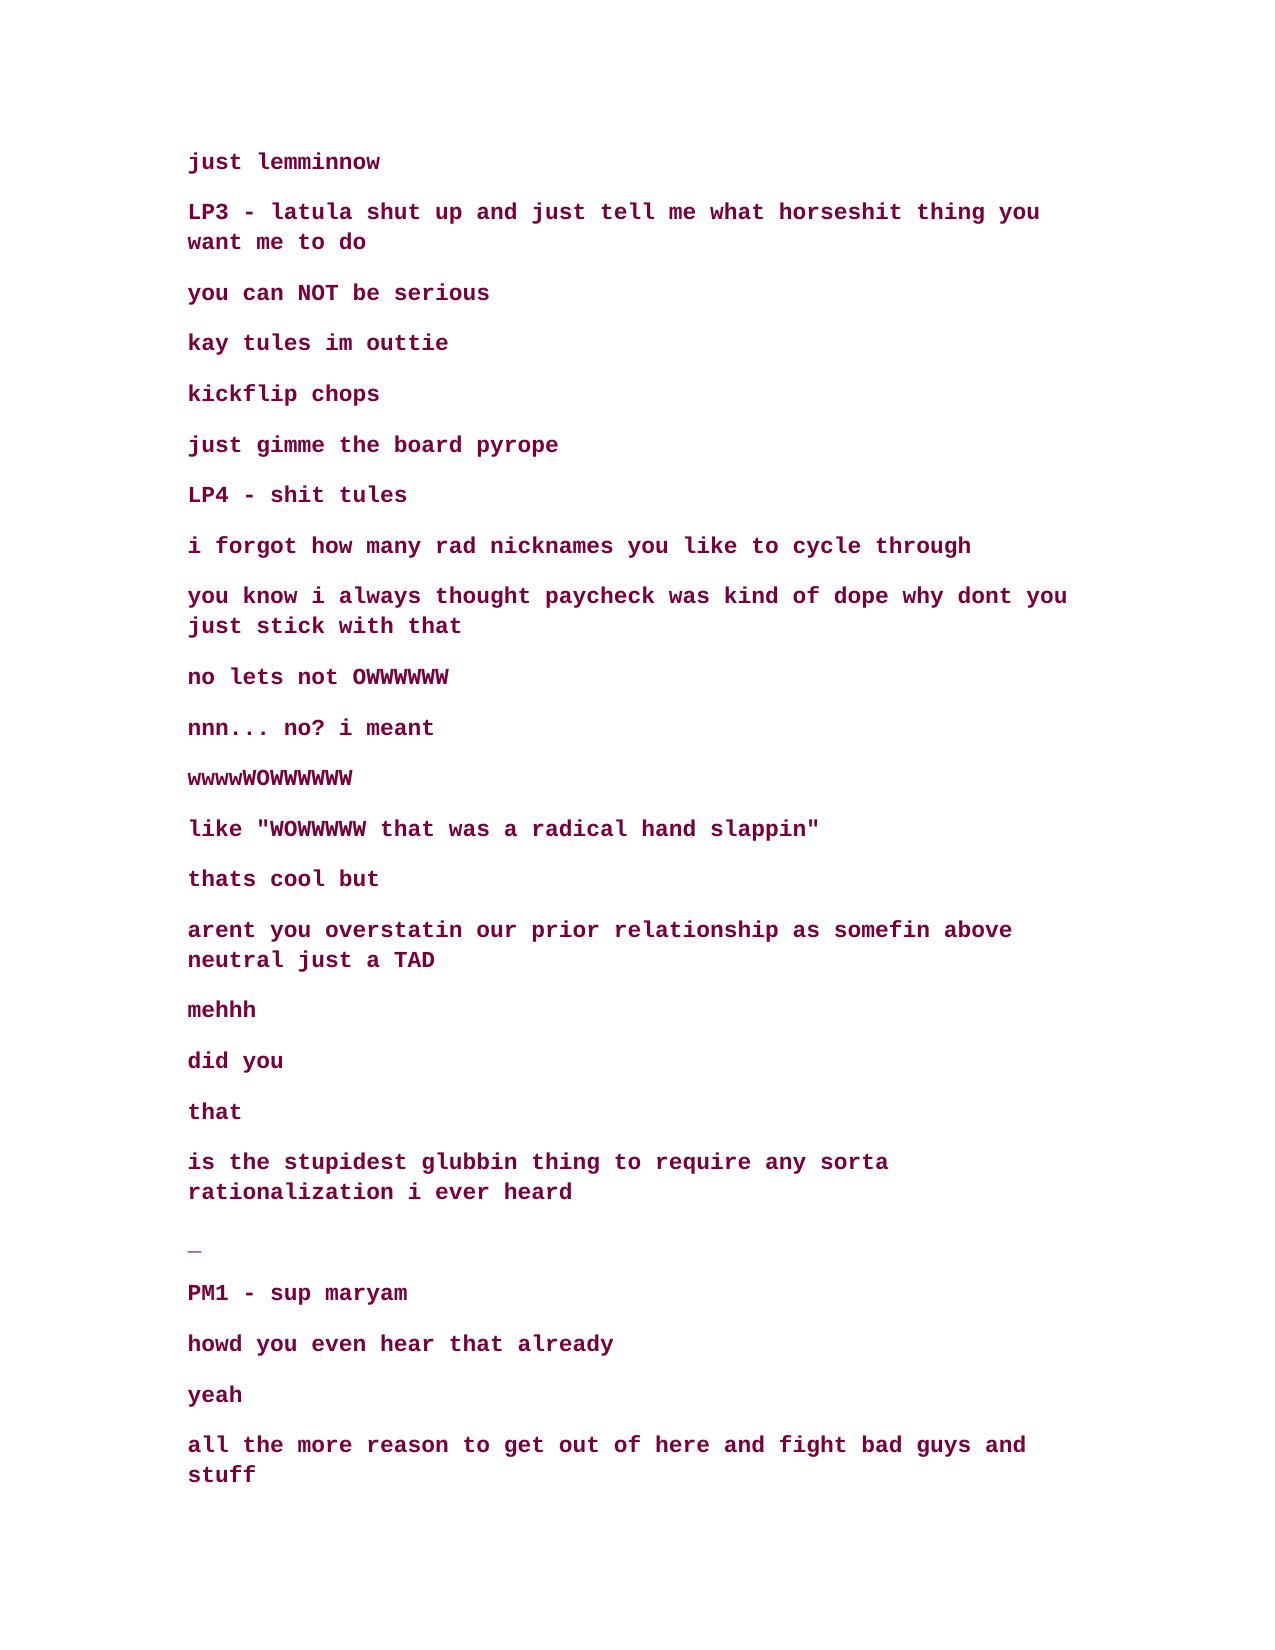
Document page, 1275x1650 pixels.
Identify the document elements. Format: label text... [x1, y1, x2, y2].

text _ [187, 1231, 1087, 1257]
text LP4 - shit tules [187, 483, 1087, 509]
text mehhh [187, 999, 1087, 1025]
text yeah [187, 1383, 1087, 1409]
text arent you overstatin our prior relationship as somefin above neutral just a TAD [187, 918, 1087, 974]
text you know i always thought paycheck was kind of dope why dont you just stick with that [187, 585, 1087, 641]
text just gimme the board pyrope [187, 433, 1087, 459]
text that [187, 1100, 1087, 1126]
text no lets not OWWWWWW [187, 665, 1087, 691]
text nnn... no? i meant [187, 716, 1087, 742]
text i forgot how many rad nicknames you like to cycle through [187, 534, 1087, 560]
text kickflip chops [187, 382, 1087, 408]
text LP3 - latula shut up and just tell me what horseshit thing you want me to do [187, 201, 1087, 256]
text did you [187, 1049, 1087, 1075]
text thats cool but [187, 868, 1087, 894]
text all the more reason to get out of here and fight bad guys and stuff [187, 1433, 1087, 1489]
text you can NOT be serious [187, 281, 1087, 307]
text wwwwWOWWWWWW [187, 766, 1087, 792]
text kay tules im outtie [187, 332, 1087, 358]
text howd you even hear that already [187, 1332, 1087, 1358]
text like "WOWWWWW that was a radical hand slappin" [187, 817, 1087, 843]
text is the stupidest glubbin thing to require any sorta rationalization i ever heard [187, 1151, 1087, 1206]
text PM1 - sup maryam [187, 1282, 1087, 1308]
text just lemminnow [187, 150, 1087, 176]
